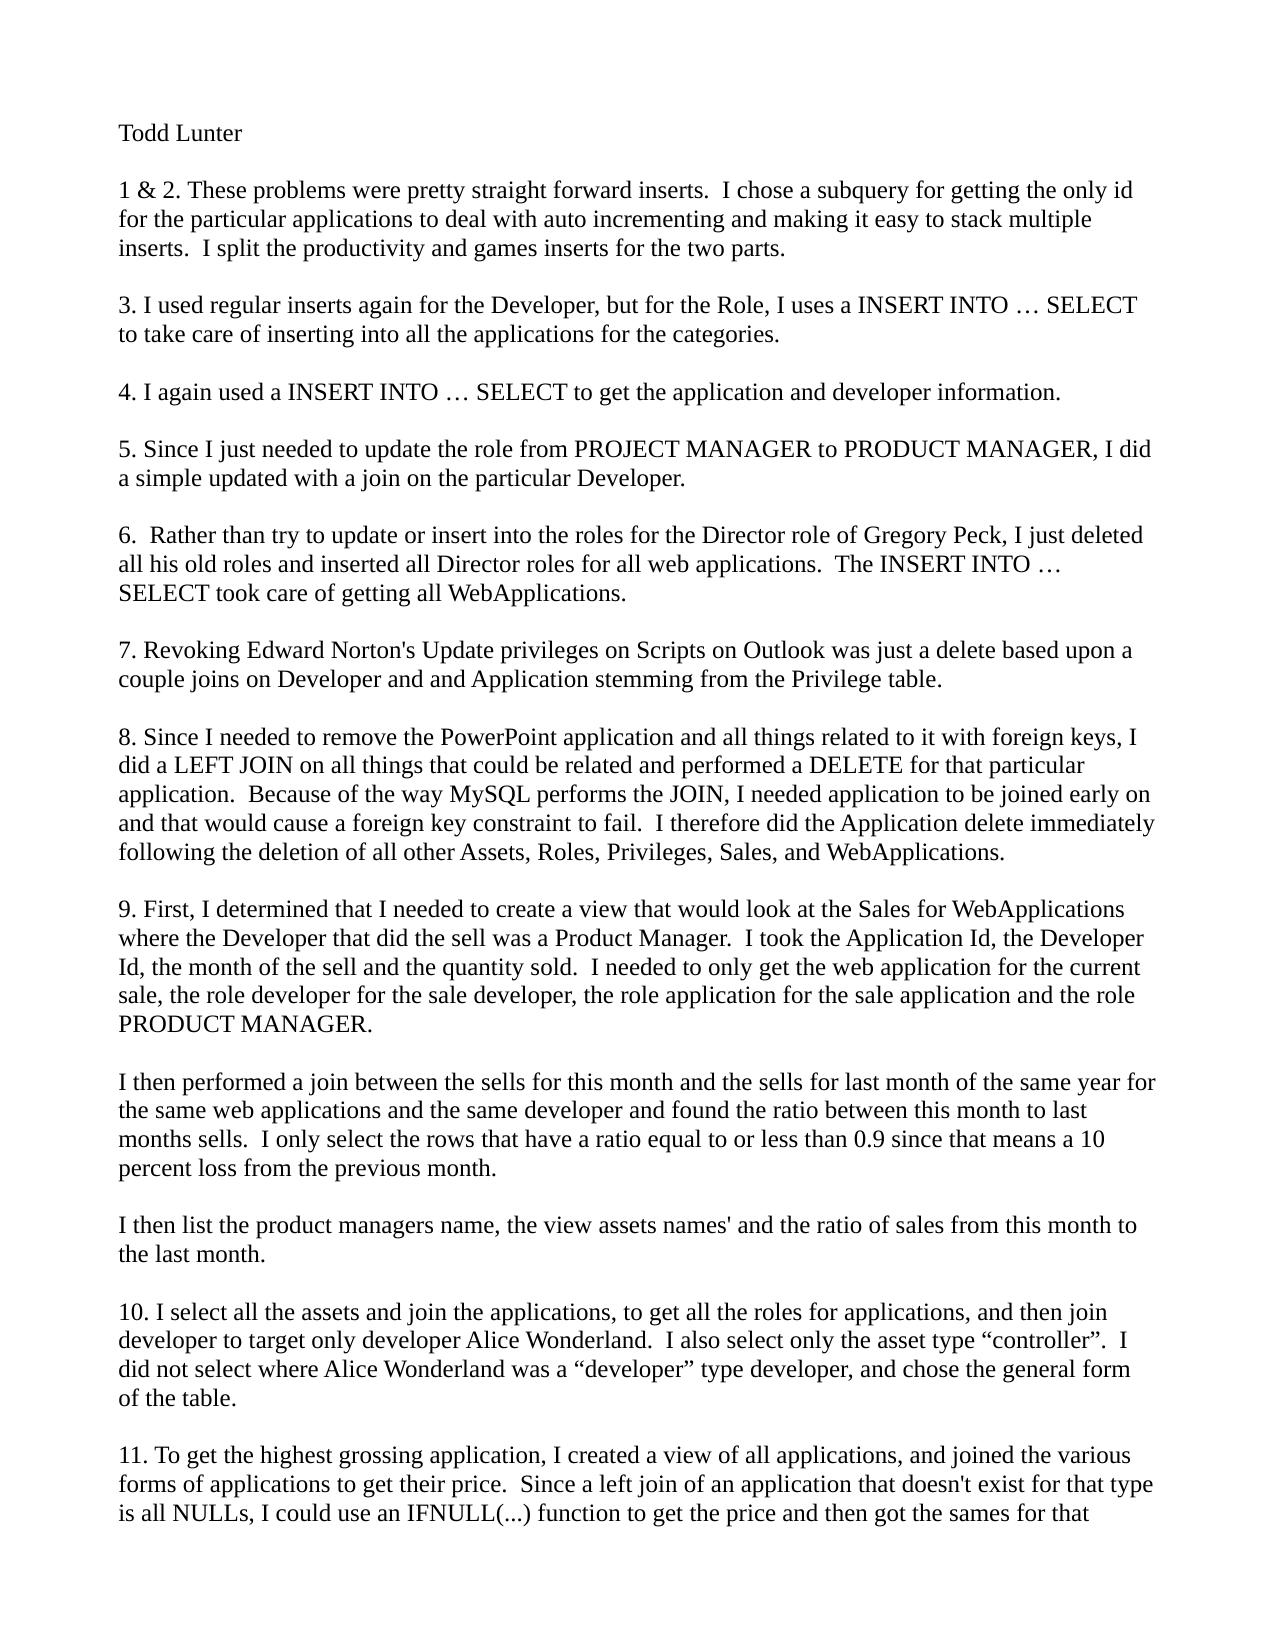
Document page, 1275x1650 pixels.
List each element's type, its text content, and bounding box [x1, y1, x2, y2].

text I then list the product managers name, the view assets names' and the ratio of sales from this month to the last month. [118, 1211, 1157, 1268]
text Todd Lunter [118, 118, 1157, 147]
text 10. I select all the assets and join the applications, to get all the roles for applications, and then join developer to target only developer Alice Wonderland. I also select only the asset type “controller”. I did not select where Alice Wonderland was a “developer” type developer, and chose the general form of the table. [118, 1297, 1157, 1412]
text 4. I again used a INSERT INTO … SELECT to get the application and developer information. [118, 377, 1157, 406]
text I then performed a join between the sells for this month and the sells for last month of the same year for the same web applications and the same developer and found the ratio between this month to last months sells. I only select the rows that have a ratio equal to or less than 0.9 since that means a 10 percent loss from the previous month. [118, 1067, 1157, 1182]
text 6. Rather than try to update or insert into the roles for the Director role of Gregory Peck, I just deleted all his old roles and inserted all Director roles for all web applications. The INSERT INTO … SELECT took care of getting all WebApplications. [118, 521, 1157, 607]
text 11. To get the highest grossing application, I created a view of all applications, and joined the various forms of applications to get their price. Since a left join of an application that doesn't exist for that type is all NULLs, I could use an IFNULL(...) function to get the price and then got the sames for that [118, 1441, 1157, 1527]
text 7. Revoking Edward Norton's Update privileges on Scripts on Outlook was just a delete based upon a couple joins on Developer and and Application stemming from the Privilege table. [118, 636, 1157, 693]
text 9. First, I determined that I needed to create a view that would look at the Sales for WebApplications where the Developer that did the sell was a Product Manager. I took the Application Id, the Developer Id, the month of the sell and the quantity sold. I needed to only get the web application for the current sale, the role developer for the sale developer, the role application for the sale application and the role PRODUCT MANAGER. [118, 894, 1157, 1038]
text 3. I used regular inserts again for the Developer, but for the Role, I uses a INSERT INTO … SELECT to take care of inserting into all the applications for the categories. [118, 291, 1157, 348]
text 1 & 2. These problems were pretty straight forward inserts. I chose a subquery for getting the only id for the particular applications to deal with auto incrementing and making it easy to stack multiple inserts. I split the productivity and games inserts for the two parts. [118, 176, 1157, 262]
text 5. Since I just needed to update the role from PROJECT MANAGER to PRODUCT MANAGER, I did a simple updated with a join on the particular Developer. [118, 434, 1157, 492]
text 8. Since I needed to remove the PowerPoint application and all things related to it with foreign keys, I did a LEFT JOIN on all things that could be related and performed a DELETE for that particular application. Because of the way MySQL performs the JOIN, I needed application to be joined early on and that would cause a foreign key constraint to fail. I therefore did the Application delete immediately following the deletion of all other Assets, Roles, Privileges, Sales, and WebApplications. [118, 722, 1157, 866]
